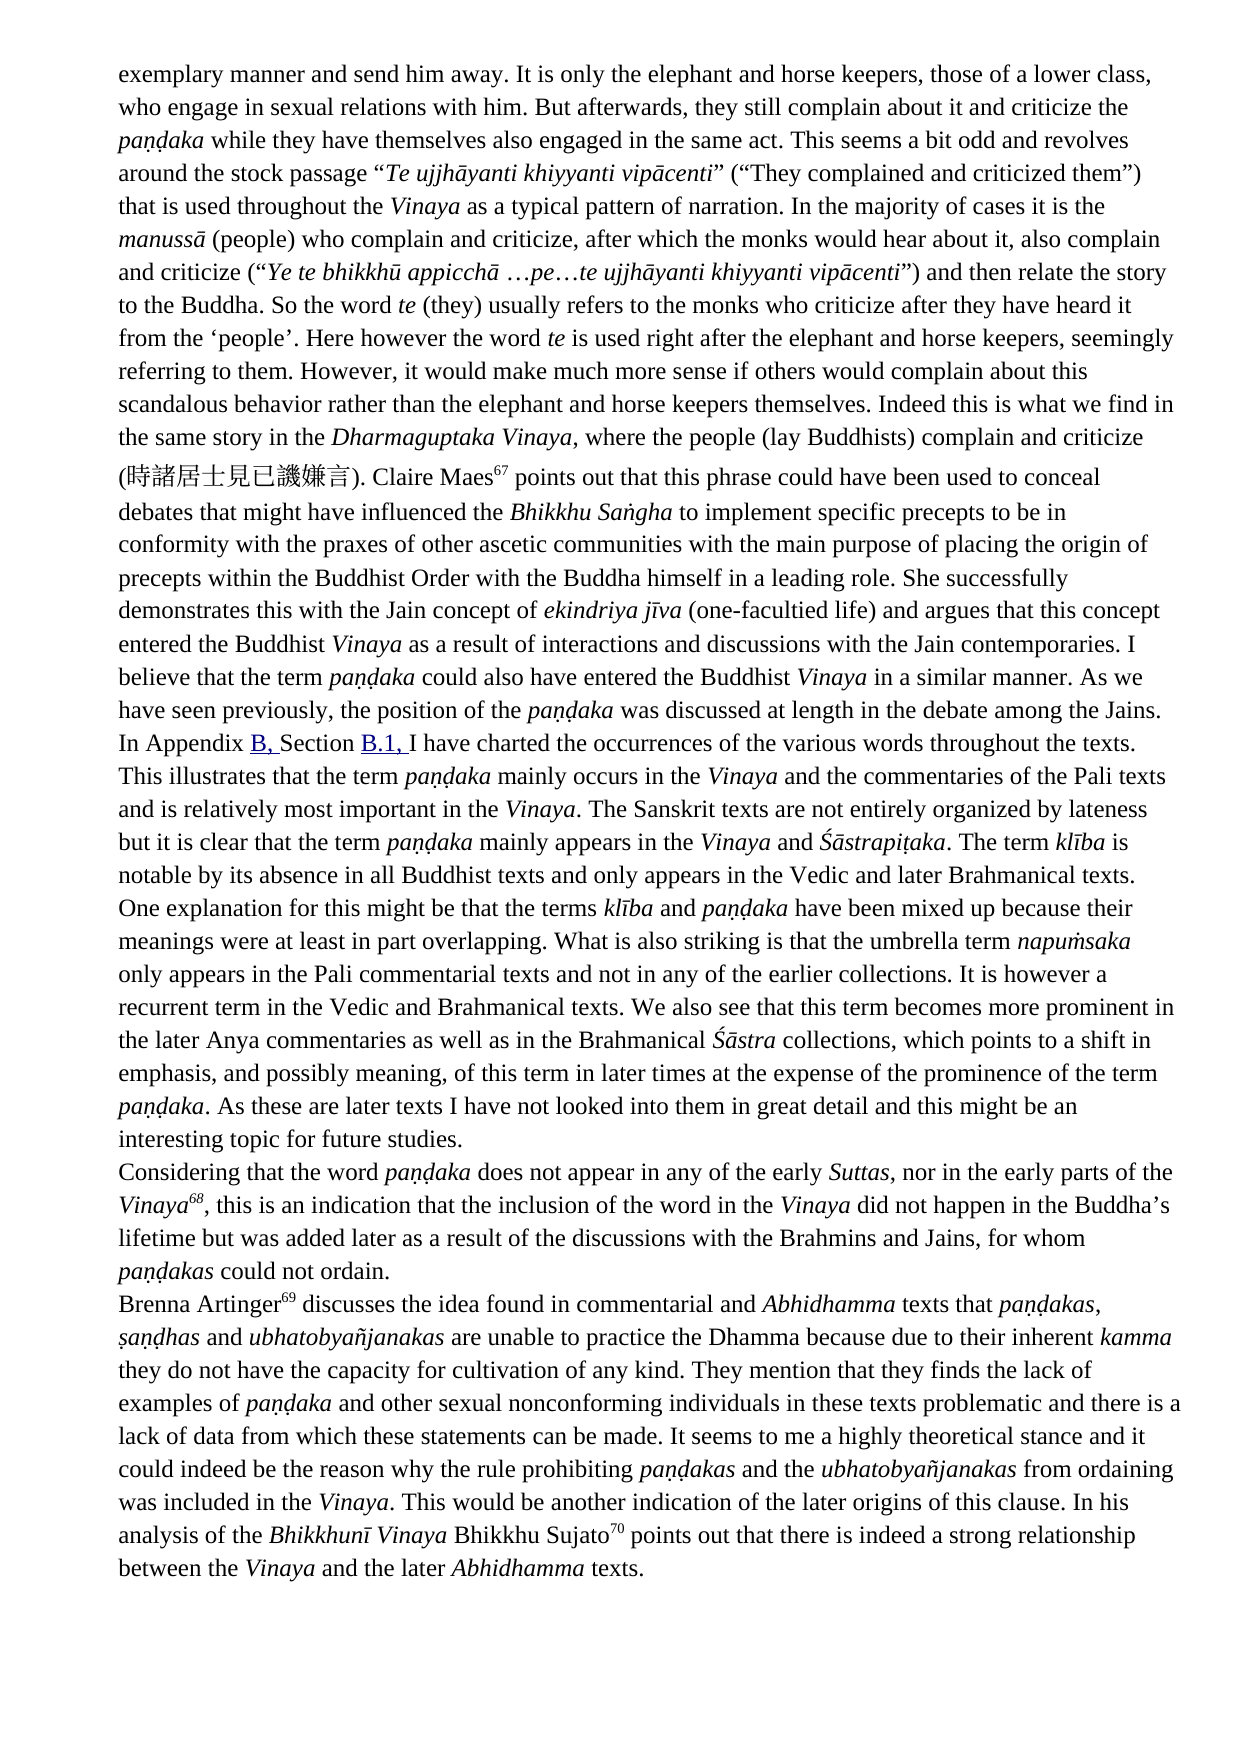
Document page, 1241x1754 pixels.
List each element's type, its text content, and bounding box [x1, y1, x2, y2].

text exemplary manner and send him away. It is only the elephant and horse keepers, those of a lower class, who engage in sexual relations with him. But afterwards, they still complain about it and criticize the paṇḍaka while they have themselves also engaged in the same act. This seems a bit odd and revolves around the stock passage “Te ujjhāyanti khiyyanti vipācenti” (“They complained and criticized them”) that is used throughout the Vinaya as a typical pattern of narration. In the majority of cases it is the manussā (people) who complain and criticize, after which the monks would hear about it, also complain and criticize (“Ye te bhikkhū appicchā …pe…te ujjhāyanti khiyyanti vipācenti”) and then relate the story to the Buddha. So the word te (they) usually refers to the monks who criticize after they have heard it from the ‘people’. Here however the word te is used right after the elephant and horse keepers, seemingly referring to them. However, it would make much more sense if others would complain about this scandalous behavior rather than the elephant and horse keepers themselves. Indeed this is what we find in the same story in the Dharmaguptaka Vinaya, where the people (lay Buddhists) complain and criticize (時諸居士見已譏嫌言). Claire Maes points out that this phrase could have been used to conceal debates that might have influenced the Bhikkhu Saṅgha to implement specific precepts to be in conformity with the praxes of other ascetic communities with the main purpose of placing the origin of precepts within the Buddhist Order with the Buddha himself in a leading role. She successfully demonstrates this with the Jain concept of ekindriya jīva (one-facultied life) and argues that this concept entered the Buddhist Vinaya as a result of interactions and discussions with the Jain contemporaries. I believe that the term paṇḍaka could also have entered the Buddhist Vinaya in a similar manner. As we have seen previously, the position of the paṇḍaka was discussed at length in the debate among the Jains. [118, 59, 1181, 723]
text In Appendix B, Section B.1, I have charted the occurrences of the various words throughout the texts. This illustrates that the term paṇḍaka mainly occurs in the Vinaya and the commentaries of the Pali texts and is relatively most important in the Vinaya. The Sanskrit texts are not entirely organized by lateness but it is clear that the term paṇḍaka mainly appears in the Vinaya and Śāstrapiṭaka. The term klība is notable by its absence in all Buddhist texts and only appears in the Vedic and later Brahmanical texts. One explanation for this might be that the terms klība and paṇḍaka have been mixed up because their meanings were at least in part overlapping. What is also striking is that the umbrella term napuṁsaka only appears in the Pali commentarial texts and not in any of the earlier collections. It is however a recurrent term in the Vedic and Brahmanical texts. We also see that this term becomes more prominent in the later Anya commentaries as well as in the Brahmanical Śāstra collections, which points to a shift in emphasis, and possibly meaning, of this term in later times at the expense of the prominence of the term paṇḍaka. As these are later texts I have not looked into them in great detail and this might be an interesting topic for future studies. [118, 728, 1181, 1153]
text Brenna Artinger discusses the idea found in commentarial and Abhidhamma texts that paṇḍakas, ṣaṇḍhas and ubhatobyañjanakas are unable to practice the Dhamma because due to their inherent kamma they do not have the capacity for cultivation of any kind. They mention that they finds the lack of examples of paṇḍaka and other sexual nonconforming individuals in these texts problematic and there is a lack of data from which these statements can be made. It seems to me a highly theoretical stance and it could indeed be the reason why the rule prohibiting paṇḍakas and the ubhatobyañjanakas from ordaining was included in the Vinaya. This would be another indication of the later origins of this clause. In his analysis of the Bhikkhunī Vinaya Bhikkhu Sujato points out that there is indeed a strong relationship between the Vinaya and the later Abhidhamma texts. [118, 1289, 1181, 1582]
text Considering that the word paṇḍaka does not appear in any of the early Suttas, nor in the early parts of the Vinaya, this is an indication that the inclusion of the word in the Vinaya did not happen in the Buddha’s lifetime but was added later as a result of the discussions with the Brahmins and Jains, for whom paṇḍakas could not ordain. [118, 1157, 1181, 1285]
